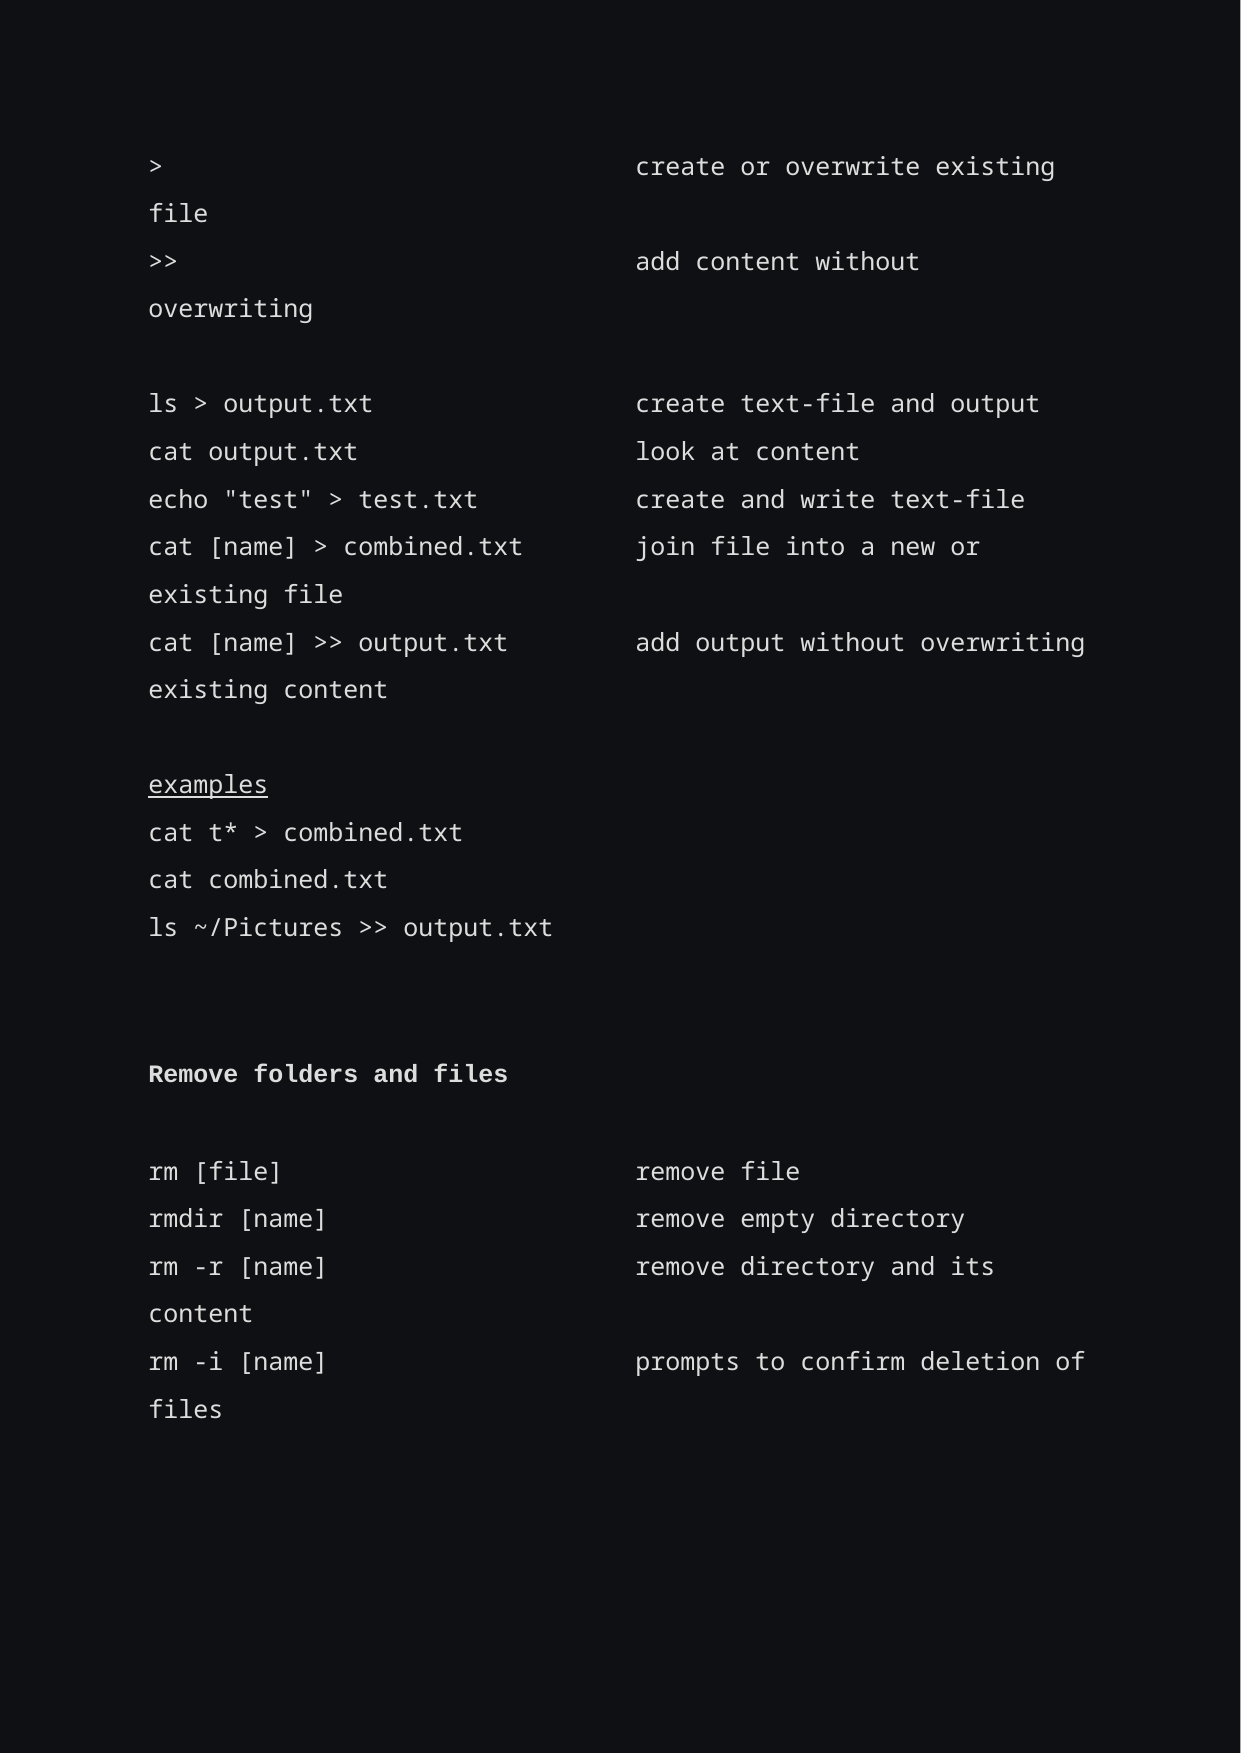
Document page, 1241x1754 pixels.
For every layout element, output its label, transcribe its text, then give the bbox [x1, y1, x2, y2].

text cat [name] >> output.txt add output without overwriting existing content [118, 594, 1122, 706]
text cat t* > combined.txt [118, 784, 1122, 832]
text examples [118, 737, 1122, 784]
text echo "test" > test.txt create and write text-file [118, 451, 1122, 499]
text >> add content without overwriting [118, 213, 1122, 325]
text cat output.txt look at content [118, 404, 1122, 451]
text ls > output.txt create text-file and output [118, 356, 1122, 404]
text cat combined.txt [118, 832, 1122, 880]
subtitle Remove folders and files [118, 1032, 1122, 1090]
text cat [name] > combined.txt join file into a new or existing file [118, 499, 1122, 594]
text rm [file] remove file [118, 1123, 1122, 1171]
text rmdir [name] remove empty directory [118, 1171, 1122, 1218]
text ls ~/Pictures >> output.txt [118, 880, 1122, 944]
text > create or overwrite existing file [118, 118, 1122, 213]
text rm -i [name] prompts to confirm deletion of files [118, 1314, 1122, 1425]
text rm -r [name] remove directory and its content [118, 1218, 1122, 1314]
